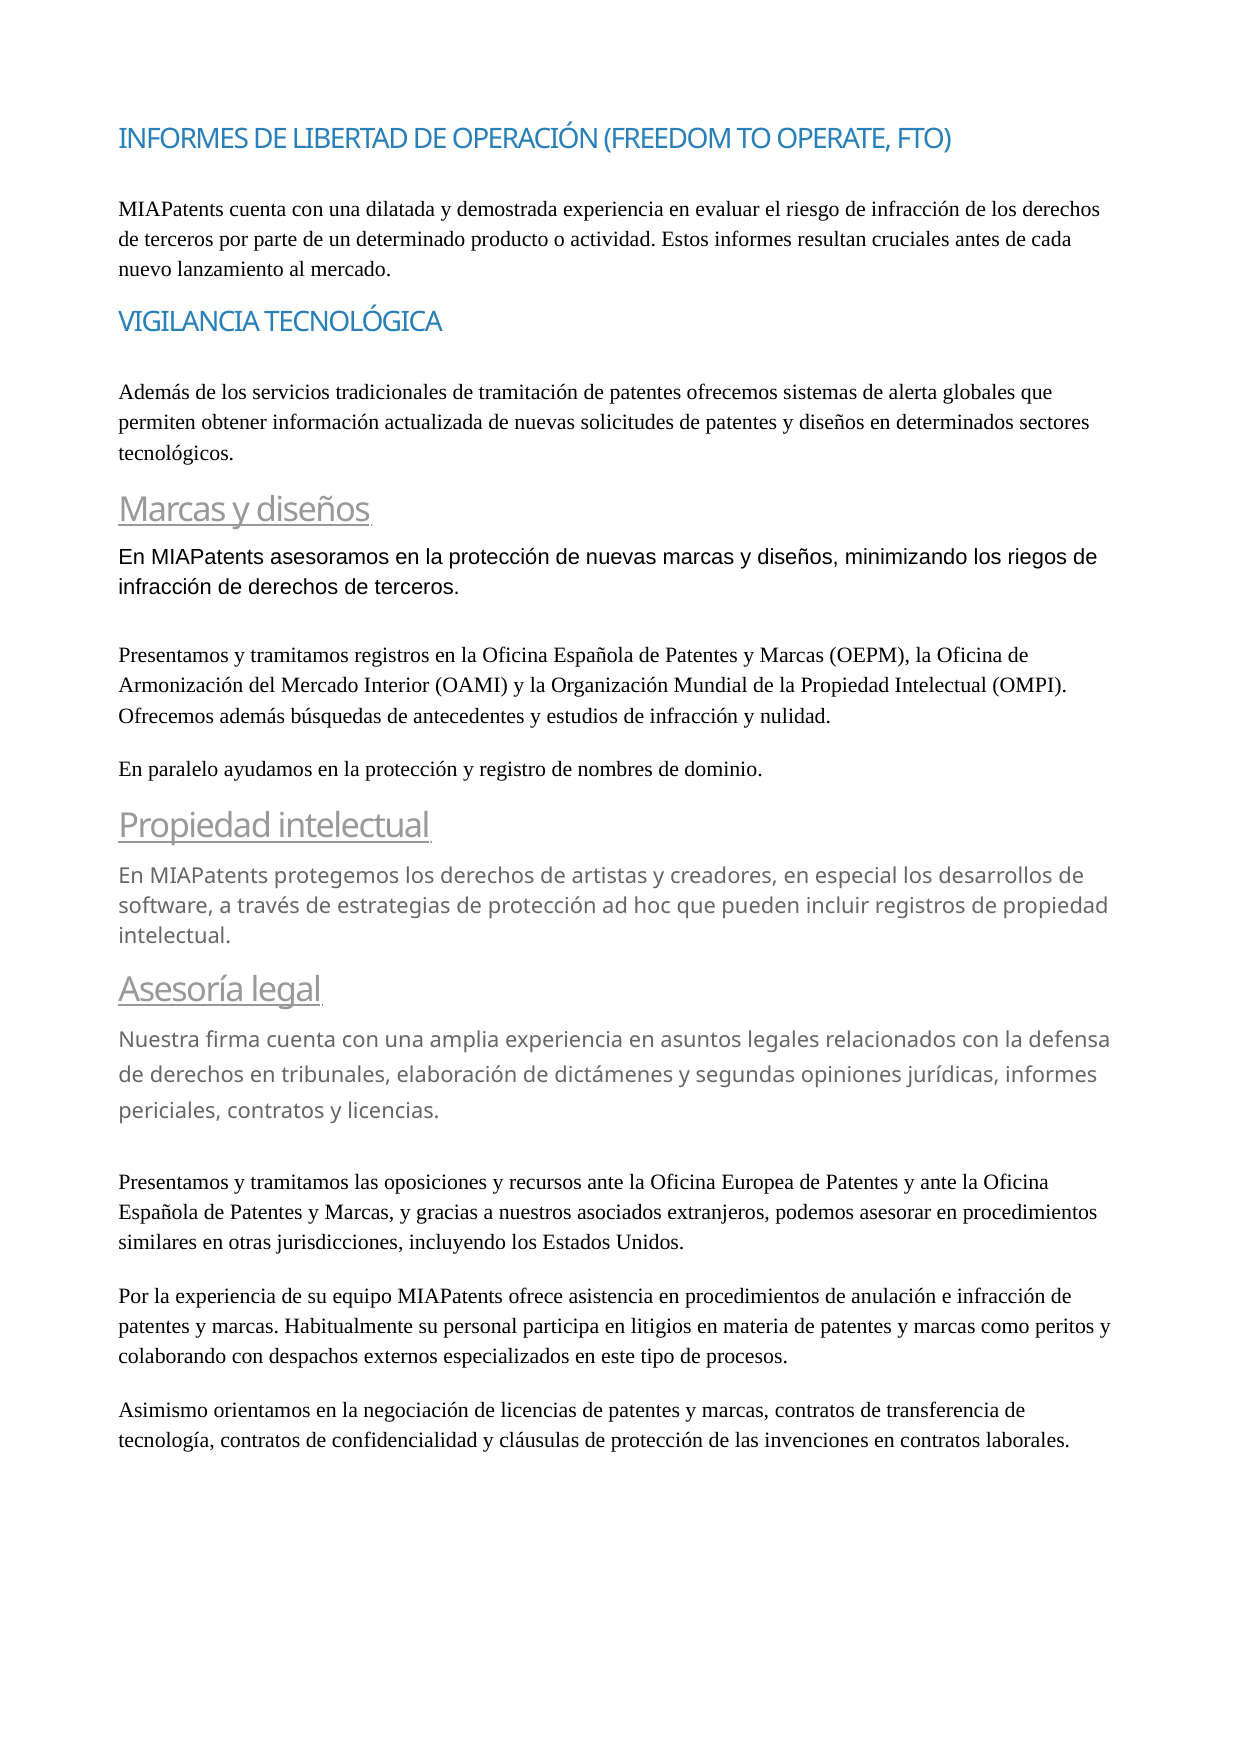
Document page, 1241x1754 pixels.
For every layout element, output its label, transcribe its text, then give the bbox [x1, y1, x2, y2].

subtitle Marcas y diseños [118, 484, 1122, 531]
text Por la experiencia de su equipo MIAPatents ofrece asistencia en procedimientos de anulación e infracción de patentes y marcas. Habitualmente su personal participa en litigios en materia de patentes y marcas como peritos y colaborando con despachos externos especializados en este tipo de procesos. [118, 1283, 1122, 1369]
text En MIAPatents protegemos los derechos de artistas y creadores, en especial los desarrollos de software, a través de estrategias de protección ad hoc que pueden incluir registros de propiedad intelectual. [118, 860, 1122, 950]
text Además de los servicios tradicionales de tramitación de patentes ofrecemos sistemas de alerta globales que permiten obtener información actualizada de nuevas solicitudes de patentes y diseños en determinados sectores tecnológicos. [118, 379, 1122, 465]
text Presentamos y tramitamos registros en la Oficina Española de Patentes y Marcas (OEPM), la Oficina de Armonización del Mercado Interior (OAMI) y la Organización Mundial de la Propiedad Intelectual (OMPI). Ofrecemos además búsquedas de antecedentes y estudios de infracción y nulidad. [118, 642, 1122, 728]
text MIAPatents cuenta con una dilatada y demostrada experiencia en evaluar el riesgo de infracción de los derechos de terceros por parte de un determinado producto o actividad. Estos informes resultan cruciales antes de cada nuevo lanzamiento al mercado. [118, 196, 1122, 281]
subtitle Propiedad intelectual [118, 801, 1122, 848]
text Nuestra firma cuenta con una amplia experiencia en asuntos legales relacionados con la defensa de derechos en tribunales, elaboración de dictámenes y segundas opiniones jurídicas, informes periciales, contratos y licencias. [118, 1024, 1122, 1125]
subtitle INFORMES DE LIBERTAD DE OPERACIÓN (FREEDOM TO OPERATE, FTO) [118, 118, 1122, 156]
text En paralelo ayudamos en la protección y registro de nombres de dominio. [118, 756, 1122, 781]
subtitle VIGILANCIA TECNOLÓGICA [118, 302, 1122, 340]
subtitle Asesoría legal [118, 964, 1122, 1011]
text Presentamos y tramitamos las oposiciones y recursos ante la Oficina Europea de Patentes y ante la Oficina Española de Patentes y Marcas, y gracias a nuestros asociados extranjeros, podemos asesorar en procedimientos similares en otras jurisdicciones, incluyendo los Estados Unidos. [118, 1169, 1122, 1254]
text Asimismo orientamos en la negociación de licencias de patentes y marcas, contratos de transferencia de tecnología, contratos de confidencialidad y cláusulas de protección de las invenciones en contratos laborales. [118, 1397, 1122, 1452]
text En MIAPatents asesoramos en la protección de nuevas marcas y diseños, minimizando los riegos de infracción de derechos de terceros. [118, 544, 1122, 599]
